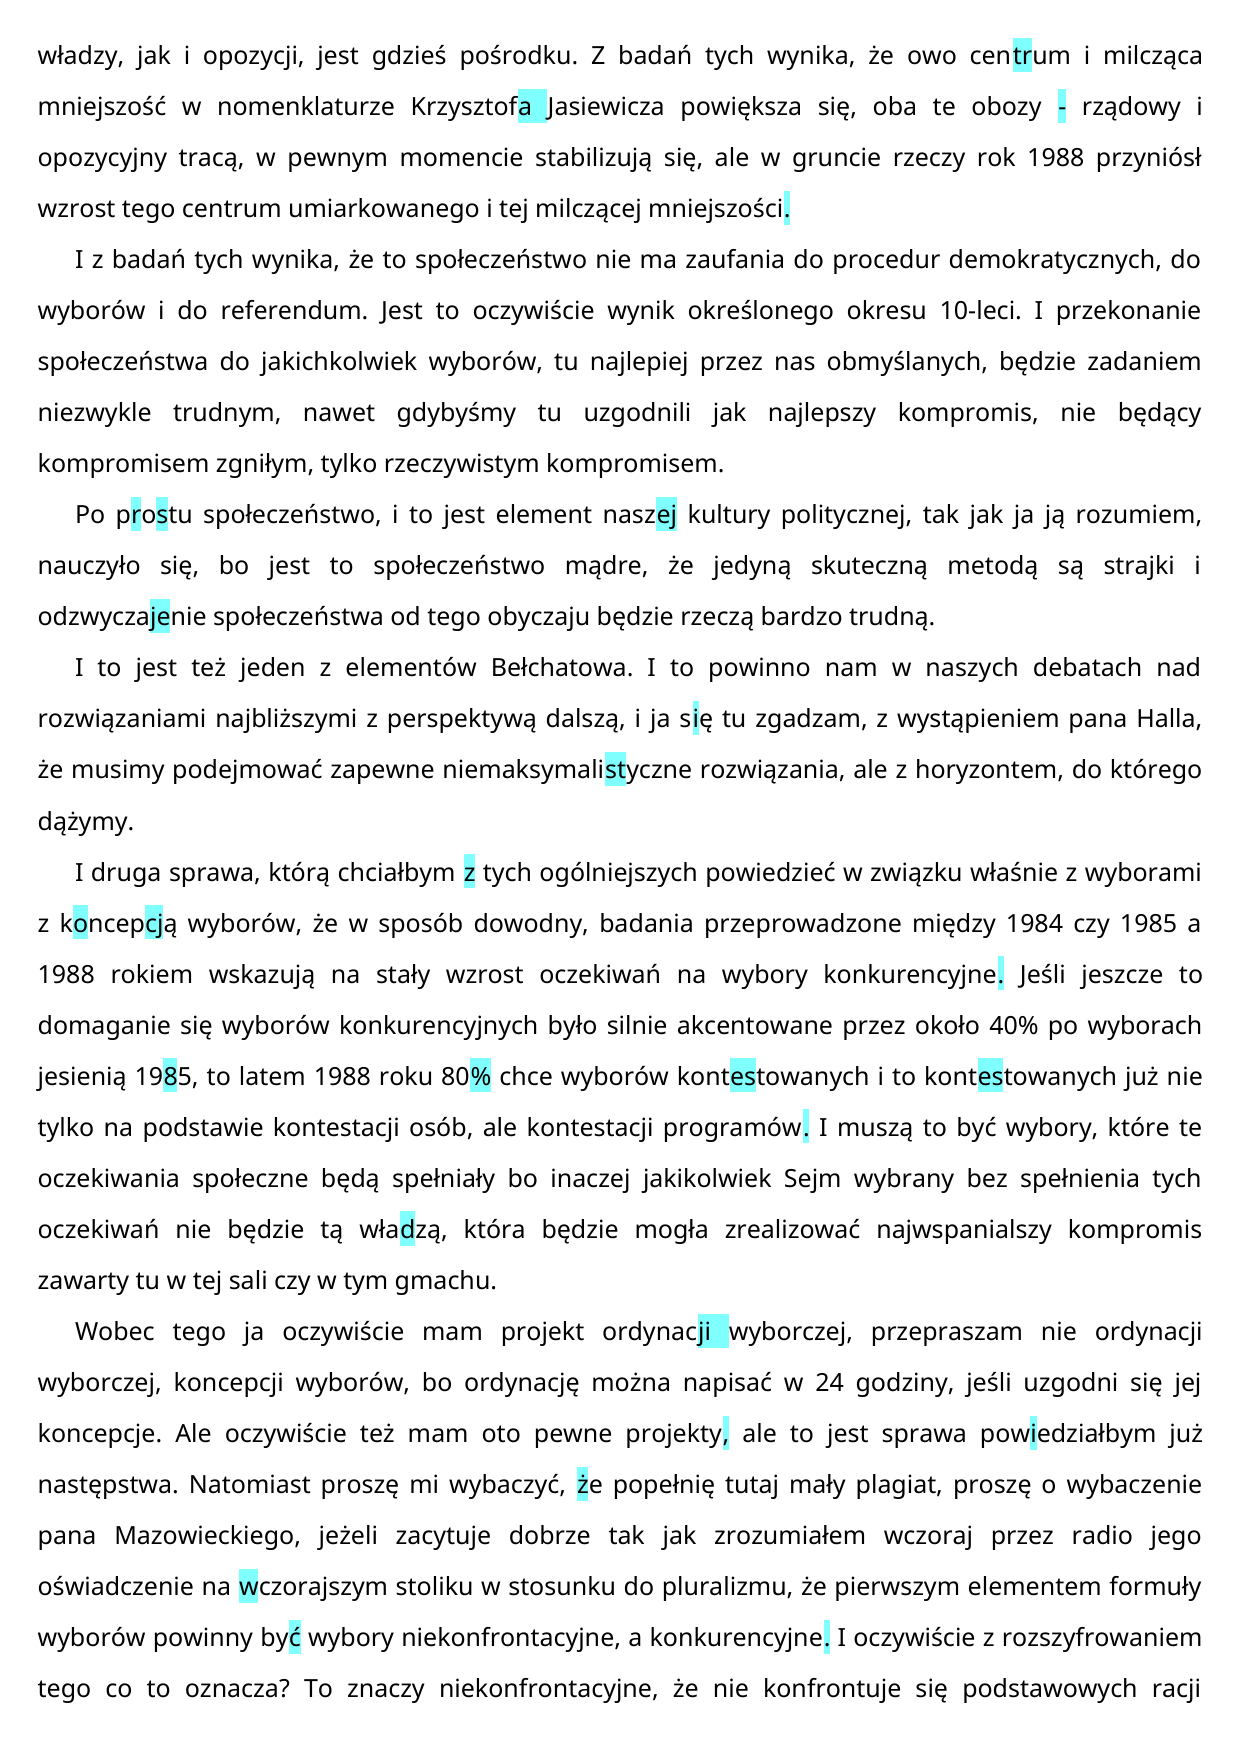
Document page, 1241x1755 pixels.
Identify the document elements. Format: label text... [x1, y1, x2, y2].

text I to jest też jeden z elementów Bełchatowa. I to powinno nam w naszych debatach nad rozwiązaniami najbliższymi z perspektywą dalszą, i ja się tu zgadzam, z wystąpieniem pana Halla, że musimy podejmować zapewne niemaksymalistyczne rozwiązania, ale z horyzontem, do którego dążymy. [37, 650, 1203, 837]
text Wobec tego ja oczywiście mam projekt ordynacji wyborczej, przepraszam nie ordynacji wyborczej, koncepcji wyborów, bo ordynację można napisać w 24 godziny, jeśli uzgodni się jej koncepcje. Ale oczywiście też mam oto pewne projekty, ale to jest sprawa powiedziałbym już następstwa. Natomiast proszę mi wybaczyć, że popełnię tutaj mały plagiat, proszę o wybaczenie pana Mazowieckiego, jeżeli zacytuje dobrze tak jak zrozumiałem wczoraj przez radio jego oświadczenie na wczorajszym stoliku w stosunku do pluralizmu, że pierwszym elementem formuły wyborów powinny być wybory niekonfrontacyjne, a konkurencyjne. I oczywiście z rozszyfrowaniem tego co to oznacza? To znaczy niekonfrontacyjne, że nie konfrontuje się podstawowych racji [37, 1313, 1203, 1705]
text I druga sprawa, którą chciałbym z tych ogólniejszych powiedzieć w związku właśnie z wyborami z koncepcją wyborów, że w sposób dowodny, badania przeprowadzone między 1984 czy 1985 a 1988 rokiem wskazują na stały wzrost oczekiwań na wybory konkurencyjne. Jeśli jeszcze to domaganie się wyborów konkurencyjnych było silnie akcentowane przez około 40% po wyborach jesienią 1985, to latem 1988 roku 80% chce wyborów kontestowanych i to kontestowanych już nie tylko na podstawie kontestacji osób, ale kontestacji programów. I muszą to być wybory, które te oczekiwania społeczne będą spełniały bo inaczej jakikolwiek Sejm wybrany bez spełnienia tych oczekiwań nie będzie tą władzą, która będzie mogła zrealizować najwspanialszy kompromis zawarty tu w tej sali czy w tym gmachu. [37, 854, 1203, 1297]
text I z badań tych wynika, że to społeczeństwo nie ma zaufania do procedur demokratycznych, do wyborów i do referendum. Jest to oczywiście wynik określonego okresu 10-leci. I przekonanie społeczeństwa do jakichkolwiek wyborów, tu najlepiej przez nas obmyślanych, będzie zadaniem niezwykle trudnym, nawet gdybyśmy tu uzgodnili jak najlepszy kompromis, nie będący kompromisem zgniłym, tylko rzeczywistym kompromisem. [37, 242, 1203, 480]
text władzy, jak i opozycji, jest gdzieś pośrodku. Z badań tych wynika, że owo centrum i milcząca mniejszość w nomenklaturze Krzysztofa Jasiewicza powiększa się, oba te obozy - rządowy i opozycyjny tracą, w pewnym momencie stabilizują się, ale w gruncie rzeczy rok 1988 przyniósł wzrost tego centrum umiarkowanego i tej milczącej mniejszości. [37, 37, 1203, 225]
text Po prostu społeczeństwo, i to jest element naszej kultury politycznej, tak jak ja ją rozumiem, nauczyło się, bo jest to społeczeństwo mądre, że jedyną skuteczną metodą są strajki i odzwyczajenie społeczeństwa od tego obyczaju będzie rzeczą bardzo trudną. [37, 497, 1203, 633]
